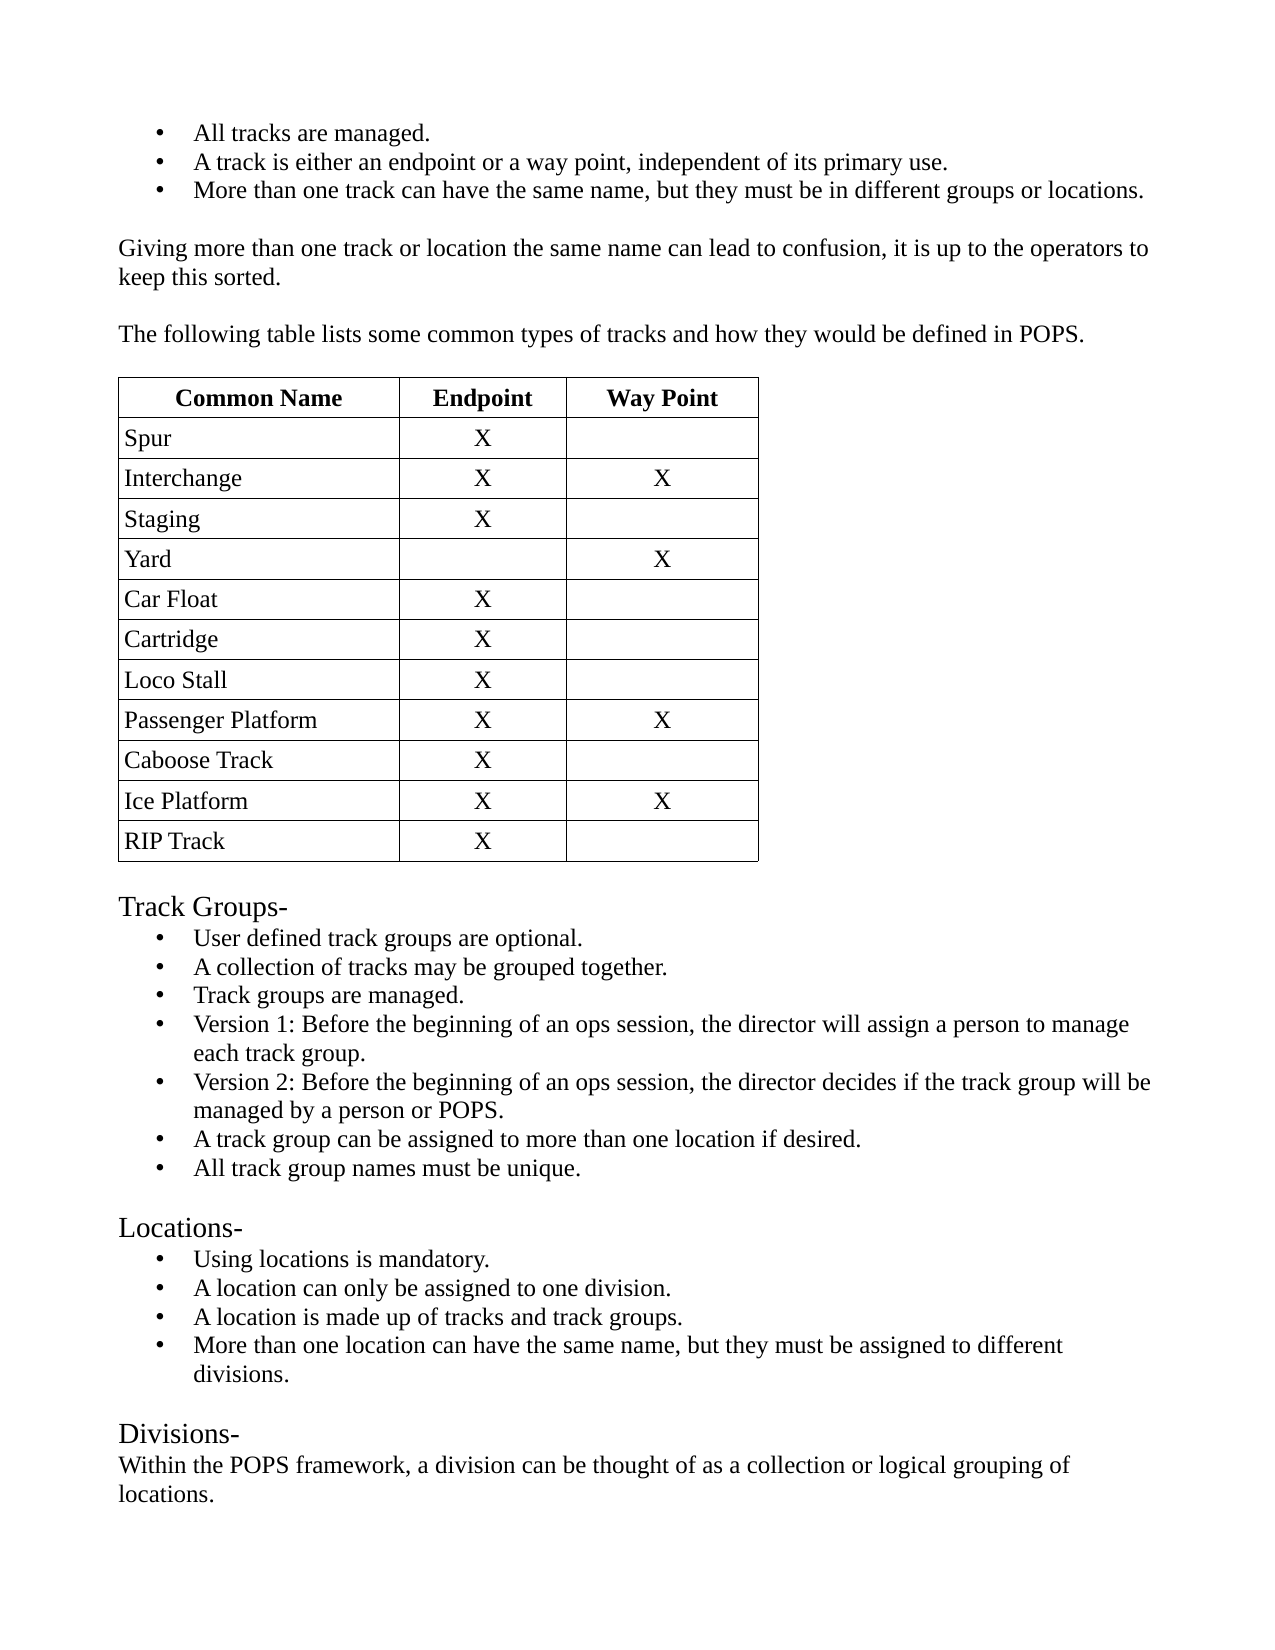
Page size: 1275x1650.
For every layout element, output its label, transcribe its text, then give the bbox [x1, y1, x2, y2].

table_header Way Point [567, 378, 758, 417]
list User defined track groups are optional. [156, 923, 1157, 952]
table_cell Passenger Platform [119, 700, 399, 740]
table_cell RIP Track [119, 821, 399, 861]
table_cell [567, 418, 758, 457]
table_cell [567, 620, 758, 659]
table_cell X [400, 580, 566, 619]
table_cell [567, 499, 758, 538]
text The following table lists some common types of tracks and how they would be defined in POPS. [118, 319, 1157, 348]
table_cell X [567, 781, 758, 820]
table_cell Car Float [119, 580, 399, 619]
table_cell [400, 539, 566, 578]
text Giving more than one track or location the same name can lead to confusion, it is up to the operators to keep this sorted. [118, 233, 1157, 291]
list More than one location can have the same name, but they must be assigned to different divisions. [156, 1330, 1157, 1388]
list A location is made up of tracks and track groups. [156, 1302, 1157, 1330]
table_cell [567, 821, 758, 861]
list Version 2: Before the beginning of an ops session, the director decides if the track group will be managed by a person or POPS. [156, 1067, 1157, 1124]
table_cell Loco Stall [119, 660, 399, 699]
list More than one track can have the same name, but they must be in different groups or locations. [156, 176, 1157, 204]
table_cell Staging [119, 499, 399, 538]
table_cell Spur [119, 418, 399, 457]
list Version 1: Before the beginning of an ops session, the director will assign a person to manage each track group. [156, 1009, 1157, 1067]
table_cell Cartridge [119, 620, 399, 659]
list A track group can be assigned to more than one location if desired. [156, 1124, 1157, 1153]
table_cell Yard [119, 539, 399, 578]
table_cell X [567, 539, 758, 578]
list All tracks are managed. [156, 118, 1157, 147]
list All track group names must be unique. [156, 1153, 1157, 1182]
text Locations- [118, 1211, 1157, 1244]
table_cell X [400, 700, 566, 740]
table_header Common Name [119, 378, 399, 417]
table_cell X [400, 459, 566, 498]
table_cell [567, 580, 758, 619]
table_cell X [567, 459, 758, 498]
table_header Endpoint [400, 378, 566, 417]
list A collection of tracks may be grouped together. [156, 952, 1157, 981]
table_cell X [400, 821, 566, 861]
table_cell X [400, 660, 566, 699]
text Within the POPS framework, a division can be thought of as a collection or logical grouping of locations. [118, 1450, 1157, 1508]
table_cell X [400, 499, 566, 538]
list A location can only be assigned to one division. [156, 1273, 1157, 1302]
table_cell X [400, 620, 566, 659]
text Divisions- [118, 1417, 1157, 1450]
table_cell X [400, 418, 566, 457]
text Track Groups- [118, 889, 1157, 923]
table_cell X [400, 781, 566, 820]
table_cell [567, 660, 758, 699]
table_cell Ice Platform [119, 781, 399, 820]
table_cell X [400, 741, 566, 780]
list Track groups are managed. [156, 981, 1157, 1009]
table_cell X [567, 700, 758, 740]
list Using locations is mandatory. [156, 1244, 1157, 1273]
table_cell [567, 741, 758, 780]
table_cell Interchange [119, 459, 399, 498]
table_cell Caboose Track [119, 741, 399, 780]
list A track is either an endpoint or a way point, independent of its primary use. [156, 147, 1157, 176]
